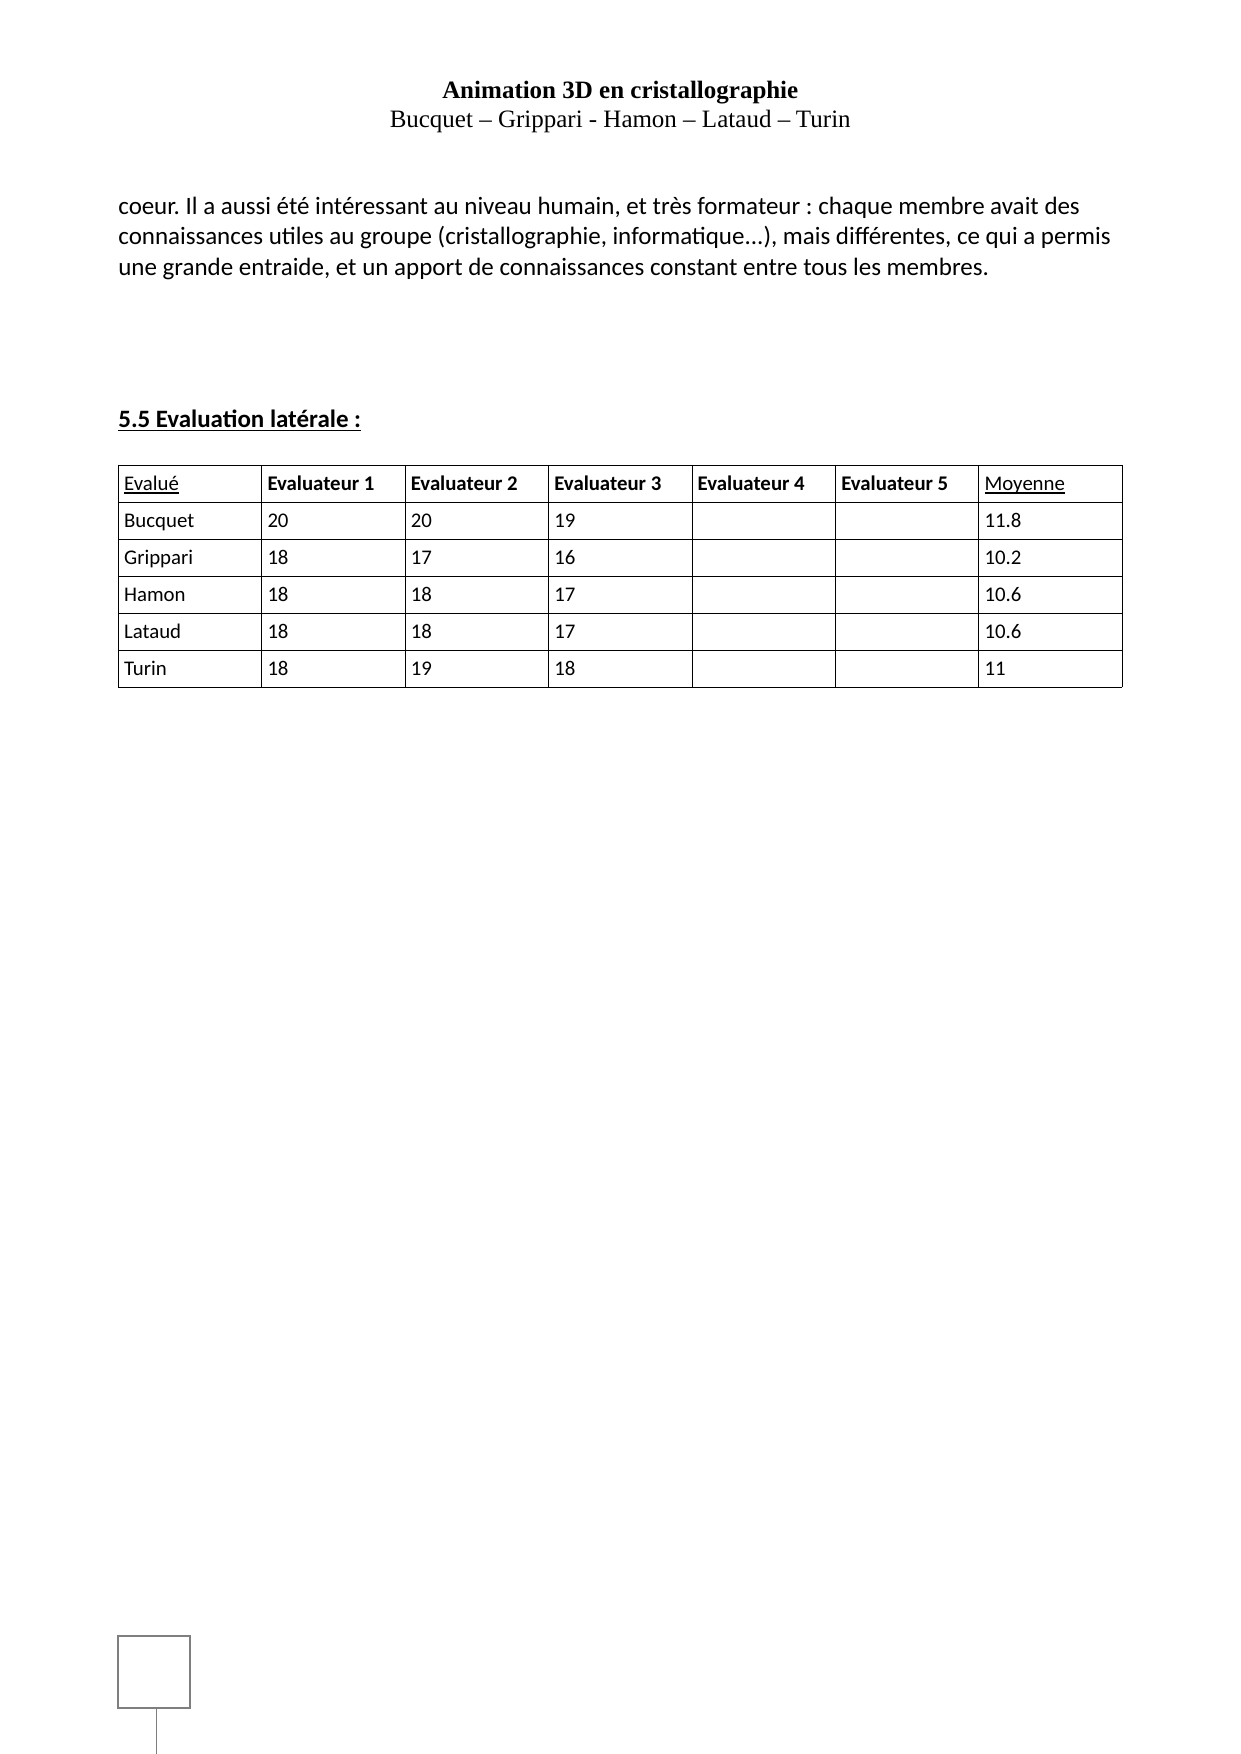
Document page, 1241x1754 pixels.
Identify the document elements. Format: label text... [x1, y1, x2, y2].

table_cell 17 [549, 577, 692, 613]
table_cell [836, 651, 978, 687]
table_cell 17 [549, 614, 692, 649]
table_cell 20 [406, 503, 548, 539]
table_cell 18 [262, 540, 405, 576]
table_cell 18 [262, 577, 405, 613]
table_cell [836, 614, 978, 649]
table_cell [693, 503, 835, 539]
table_header Evaluateur 5 [836, 466, 978, 502]
table_header Evaluateur 2 [406, 466, 548, 502]
table_cell 18 [406, 614, 548, 649]
table_cell 17 [406, 540, 548, 576]
table_header Moyenne [979, 466, 1122, 502]
table_header Evaluateur 4 [693, 466, 835, 502]
table_cell [693, 577, 835, 613]
table_cell 11 [979, 651, 1122, 687]
table_cell 10,6 [979, 577, 1122, 613]
table_cell 16 [549, 540, 692, 576]
table_cell 18 [549, 651, 692, 687]
table_cell [836, 503, 978, 539]
table_header Evaluateur 3 [549, 466, 692, 502]
table_cell 20 [262, 503, 405, 539]
table_cell 11,8 [979, 503, 1122, 539]
table_cell Lataud [119, 614, 261, 649]
table_header Evalué [119, 466, 261, 502]
table_cell Turin [119, 651, 261, 687]
table_cell 18 [262, 614, 405, 649]
table_cell [693, 651, 835, 687]
table_cell Hamon [119, 577, 261, 613]
table_cell [836, 540, 978, 576]
table_header Evaluateur 1 [262, 466, 405, 502]
table_cell [836, 577, 978, 613]
table_cell [693, 614, 835, 649]
table_cell 18 [406, 577, 548, 613]
text coeur. Il a aussi été intéressant au niveau humain, et très formateur : chaque membre avait des connaissances utiles au groupe (cristallographie, informatique...), mais différentes, ce qui a permis une grande entraide, et un apport de connaissances constant entre tous les membres. 5.5 Evaluation latérale : [118, 190, 1122, 465]
table_cell Grippari [119, 540, 261, 576]
table_cell 10,2 [979, 540, 1122, 576]
table_cell 19 [406, 651, 548, 687]
table_cell 18 [262, 651, 405, 687]
table_cell 19 [549, 503, 692, 539]
table_cell 10,6 [979, 614, 1122, 649]
table_cell Bucquet [119, 503, 261, 539]
table_cell [693, 540, 835, 576]
